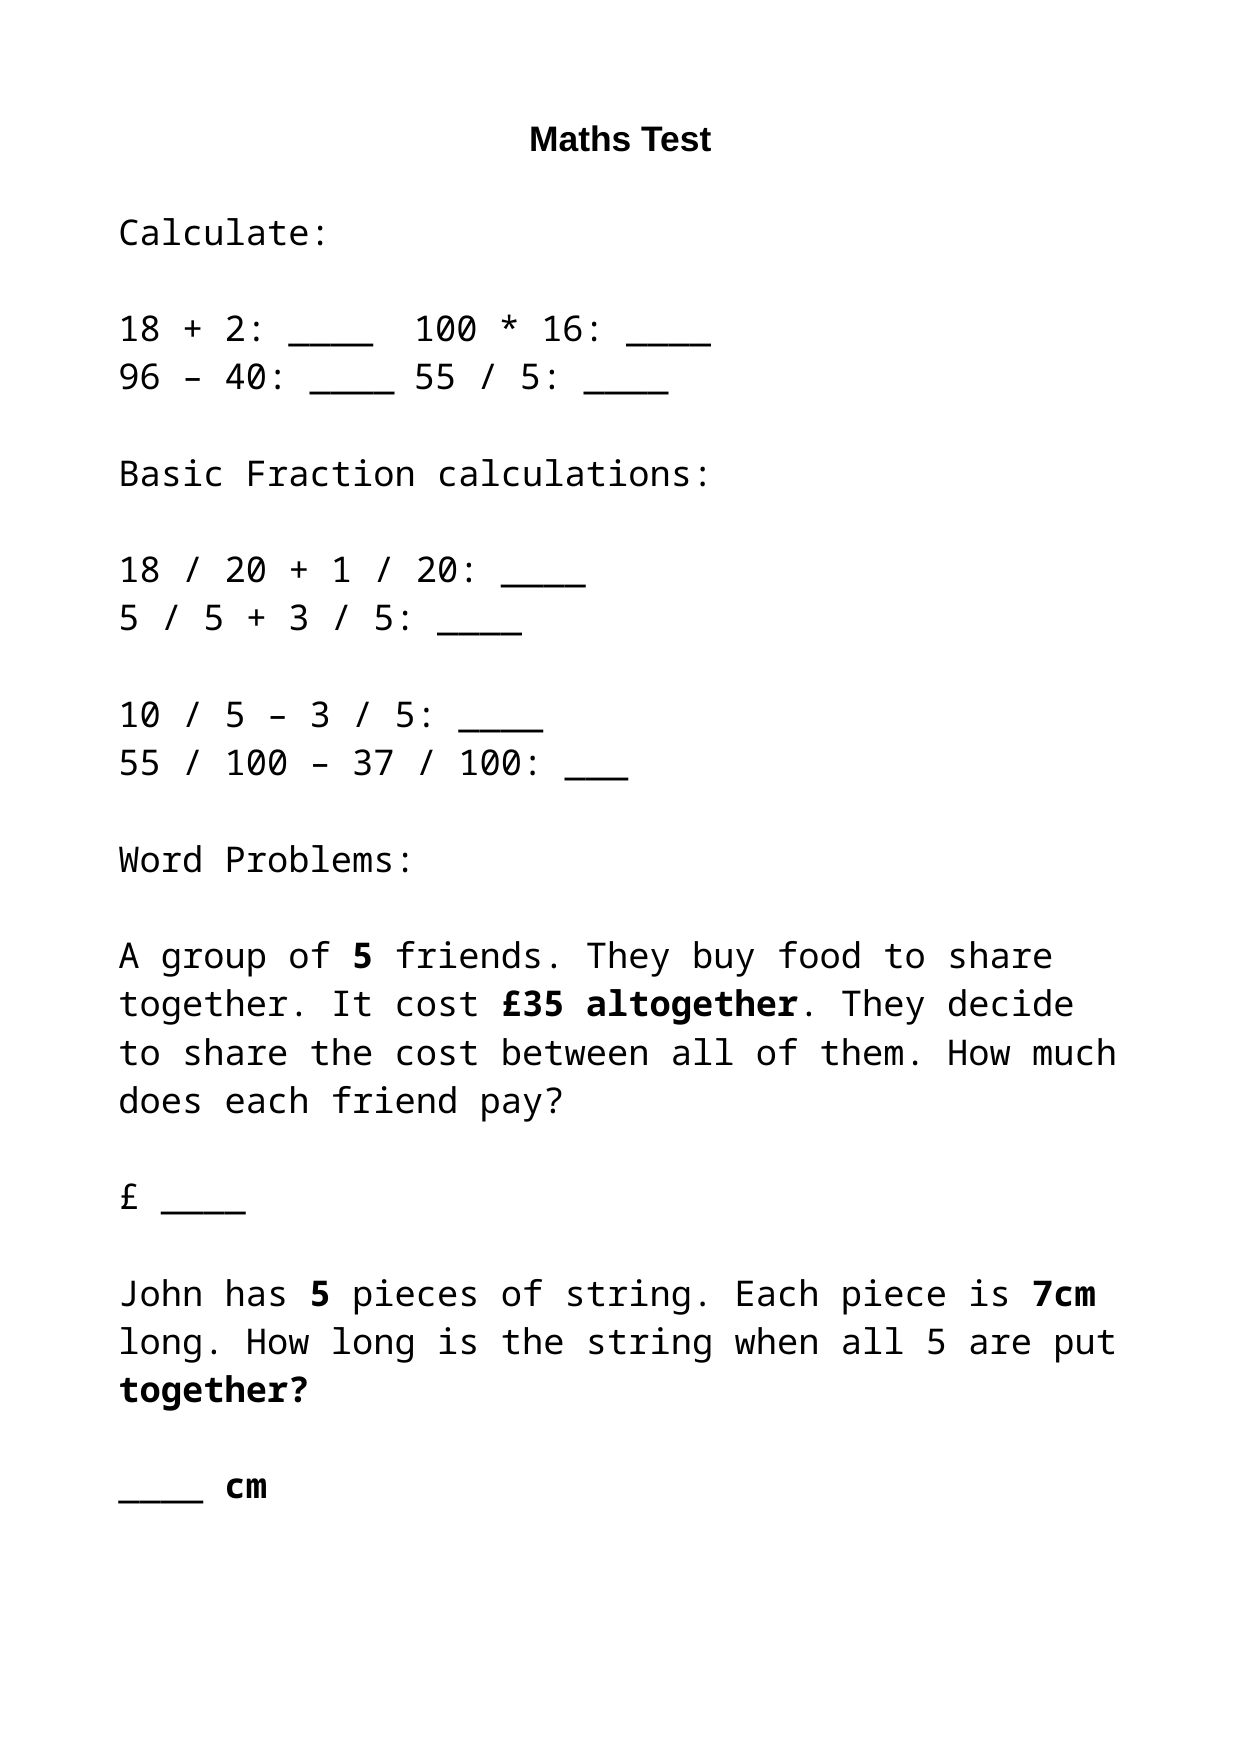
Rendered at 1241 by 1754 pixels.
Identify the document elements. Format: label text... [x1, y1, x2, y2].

text Calculate: [118, 207, 1122, 255]
text 18 + 2: ____ 100 * 16: ____ [118, 303, 1122, 352]
text 10 / 5 – 3 / 5: ____ [118, 689, 1122, 738]
text A group of 5 friends. They buy food to share together. It cost £35 altogether. They decide to share the cost between all of them. How much does each friend pay? [118, 931, 1122, 1123]
text £ ____ [118, 1172, 1122, 1220]
text Word Problems: [118, 834, 1122, 882]
text ____ cm [118, 1461, 1122, 1509]
text 18 / 20 + 1 / 20: ____ [118, 545, 1122, 593]
text 55 / 100 – 37 / 100: ___ [118, 738, 1122, 786]
text John has 5 pieces of string. Each piece is 7cm long. How long is the string when all 5 are put together? [118, 1268, 1122, 1413]
text Basic Fraction calculations: [118, 448, 1122, 496]
text 96 – 40: ____ 55 / 5: ____ [118, 352, 1122, 400]
text 5 / 5 + 3 / 5: ____ [118, 593, 1122, 641]
text Maths Test [118, 118, 1122, 159]
